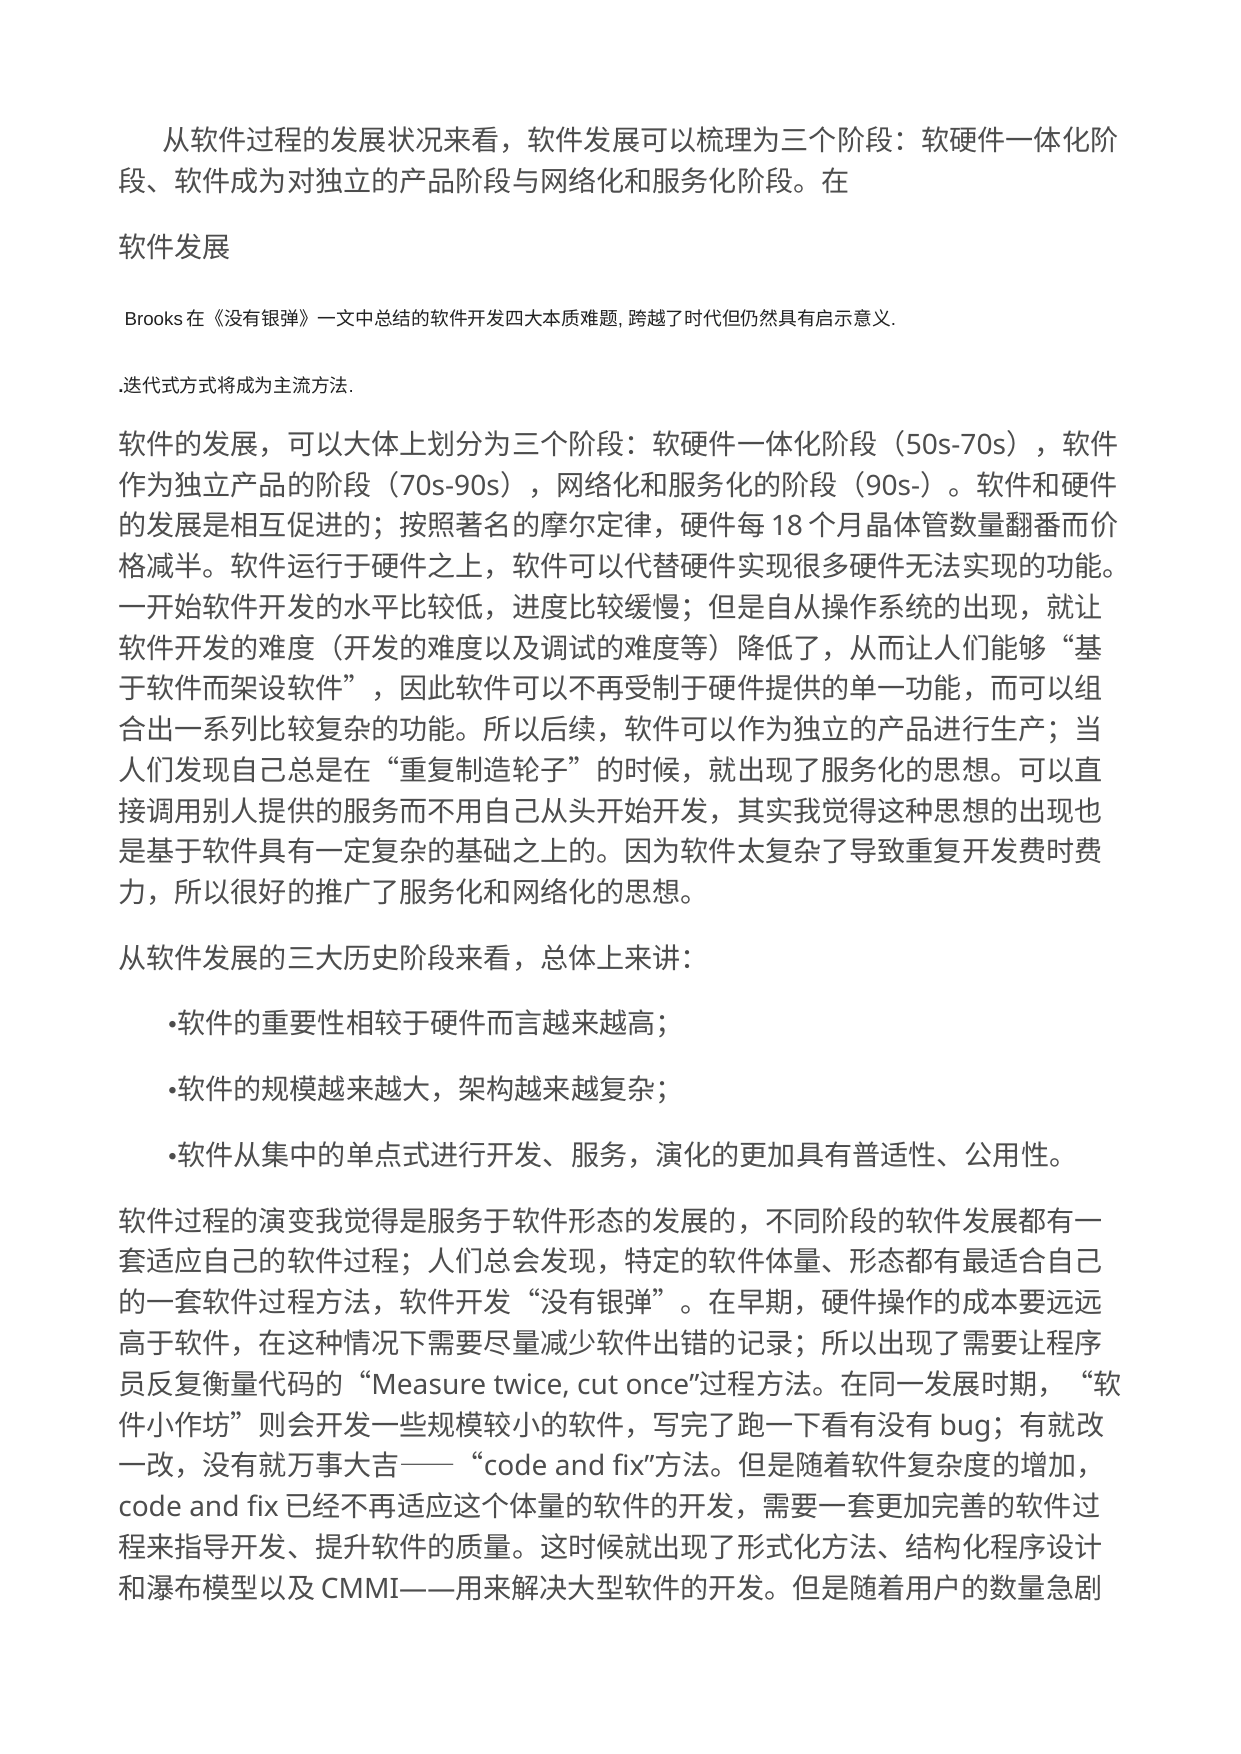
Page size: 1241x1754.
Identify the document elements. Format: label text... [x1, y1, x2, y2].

text 从软件发展的三大历史阶段来看，总体上来讲： [118, 936, 1122, 976]
text 软件过程的演变我觉得是服务于软件形态的发展的，不同阶段的软件发展都有一套适应自己的软件过程；人们总会发现，特定的软件体量、形态都有最适合自己的一套软件过程方法，软件开发“没有银弹”。在早期，硬件操作的成本要远远高于软件，在这种情况下需要尽量减少软件出错的记录；所以出现了需要让程序员反复衡量代码的“Measure twice, cut once”过程方法。在同一发展时期，“软件小作坊”则会开发一些规模较小的软件，写完了跑一下看有没有bug；有就改一改，没有就万事大吉——“code and fix”方法。但是随着软件复杂度的增加，code and fix已经不再适应这个体量的软件的开发，需要一套更加完善的软件过程来指导开发、提升软件的质量。这时候就出现了形式化方法、结构化程序设计和瀑布模型以及CMMI——用来解决大型软件的开发。但是随着用户的数量急剧 [118, 1198, 1122, 1606]
text 软件的发展，可以大体上划分为三个阶段：软硬件一体化阶段（50s-70s），软件作为独立产品的阶段（70s-90s），网络化和服务化的阶段（90s-）。软件和硬件的发展是相互促进的；按照著名的摩尔定律，硬件每18个月晶体管数量翻番而价格减半。软件运行于硬件之上，软件可以代替硬件实现很多硬件无法实现的功能。一开始软件开发的水平比较低，进度比较缓慢；但是自从操作系统的出现，就让软件开发的难度（开发的难度以及调试的难度等）降低了，从而让人们能够“基于软件而架设软件”，因此软件可以不再受制于硬件提供的单一功能，而可以组合出一系列比较复杂的功能。所以后续，软件可以作为独立的产品进行生产；当人们发现自己总是在“重复制造轮子”的时候，就出现了服务化的思想。可以直接调用别人提供的服务而不用自己从头开始开发，其实我觉得这种思想的出现也是基于软件具有一定复杂的基础之上的。因为软件太复杂了导致重复开发费时费力，所以很好的推广了服务化和网络化的思想。 [118, 422, 1122, 911]
list 软件的重要性相较于硬件而言越来越高； [168, 1001, 1122, 1042]
text 软件发展 [118, 224, 1122, 265]
list 软件从集中的单点式进行开发、服务，演化的更加具有普适性、公用性。 [168, 1133, 1122, 1173]
text .迭代式方式将成为主流方法. [118, 356, 1122, 397]
text Brooks在《没有银弹》一文中总结的软件开发四大本质难题, 跨越了时代但仍然具有启示意义. [118, 290, 1122, 331]
text 从软件过程的发展状况来看，软件发展可以梳理为三个阶段：软硬件一体化阶段、软件成为对独立的产品阶段与网络化和服务化阶段。在 [118, 118, 1122, 199]
list 软件的规模越来越大，架构越来越复杂； [168, 1067, 1122, 1108]
